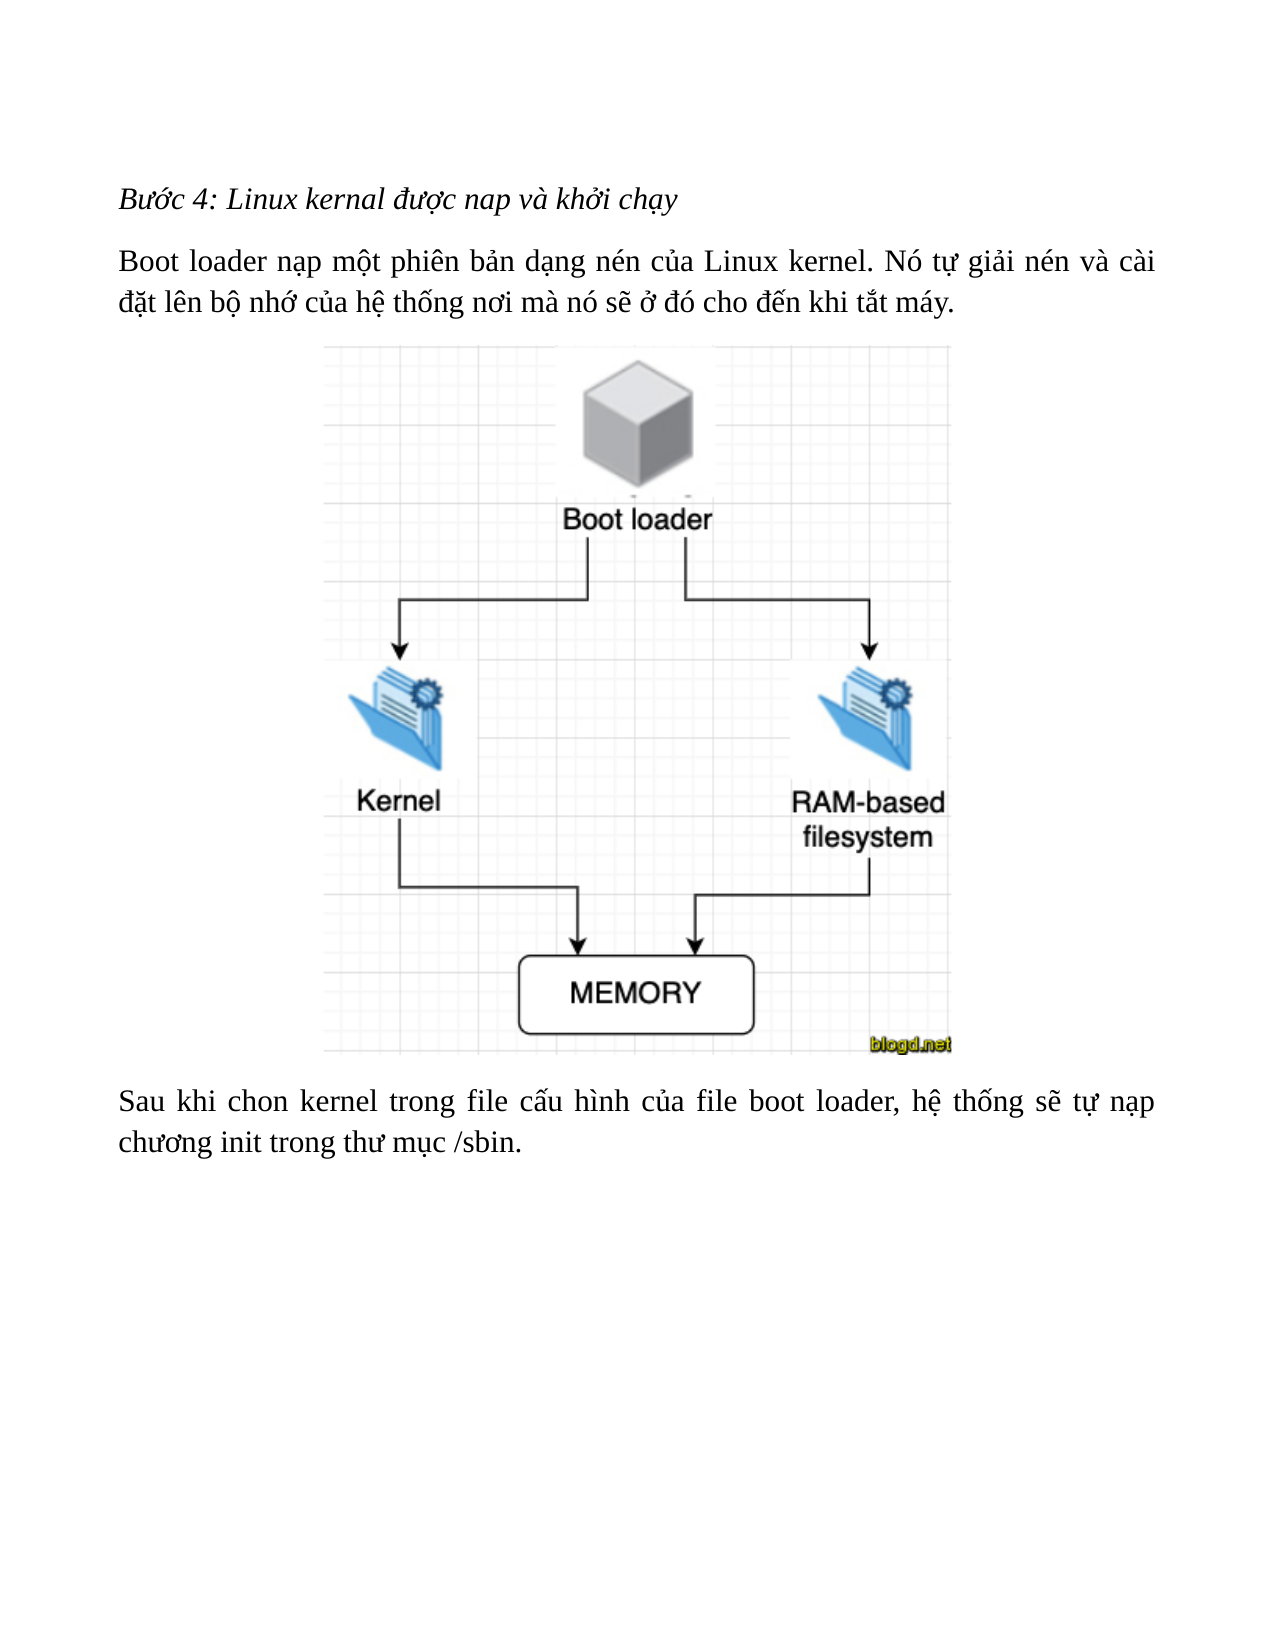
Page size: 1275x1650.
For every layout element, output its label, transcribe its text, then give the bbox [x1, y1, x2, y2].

text Sau khi chon kernel trong file cấu hình của file boot loader, hệ thống sẽ tự nạp chương init trong thư mục /sbin. [118, 1082, 1157, 1159]
text Bước 4: Linux kernal được nap và khởi chạy [118, 180, 1157, 216]
text Boot loader nạp một phiên bản dạng nén của Linux kernel. Nó tự giải nén và cài đặt lên bộ nhớ của hệ thống nơi mà nó sẽ ở đó cho đến khi tắt máy. [118, 242, 1157, 319]
